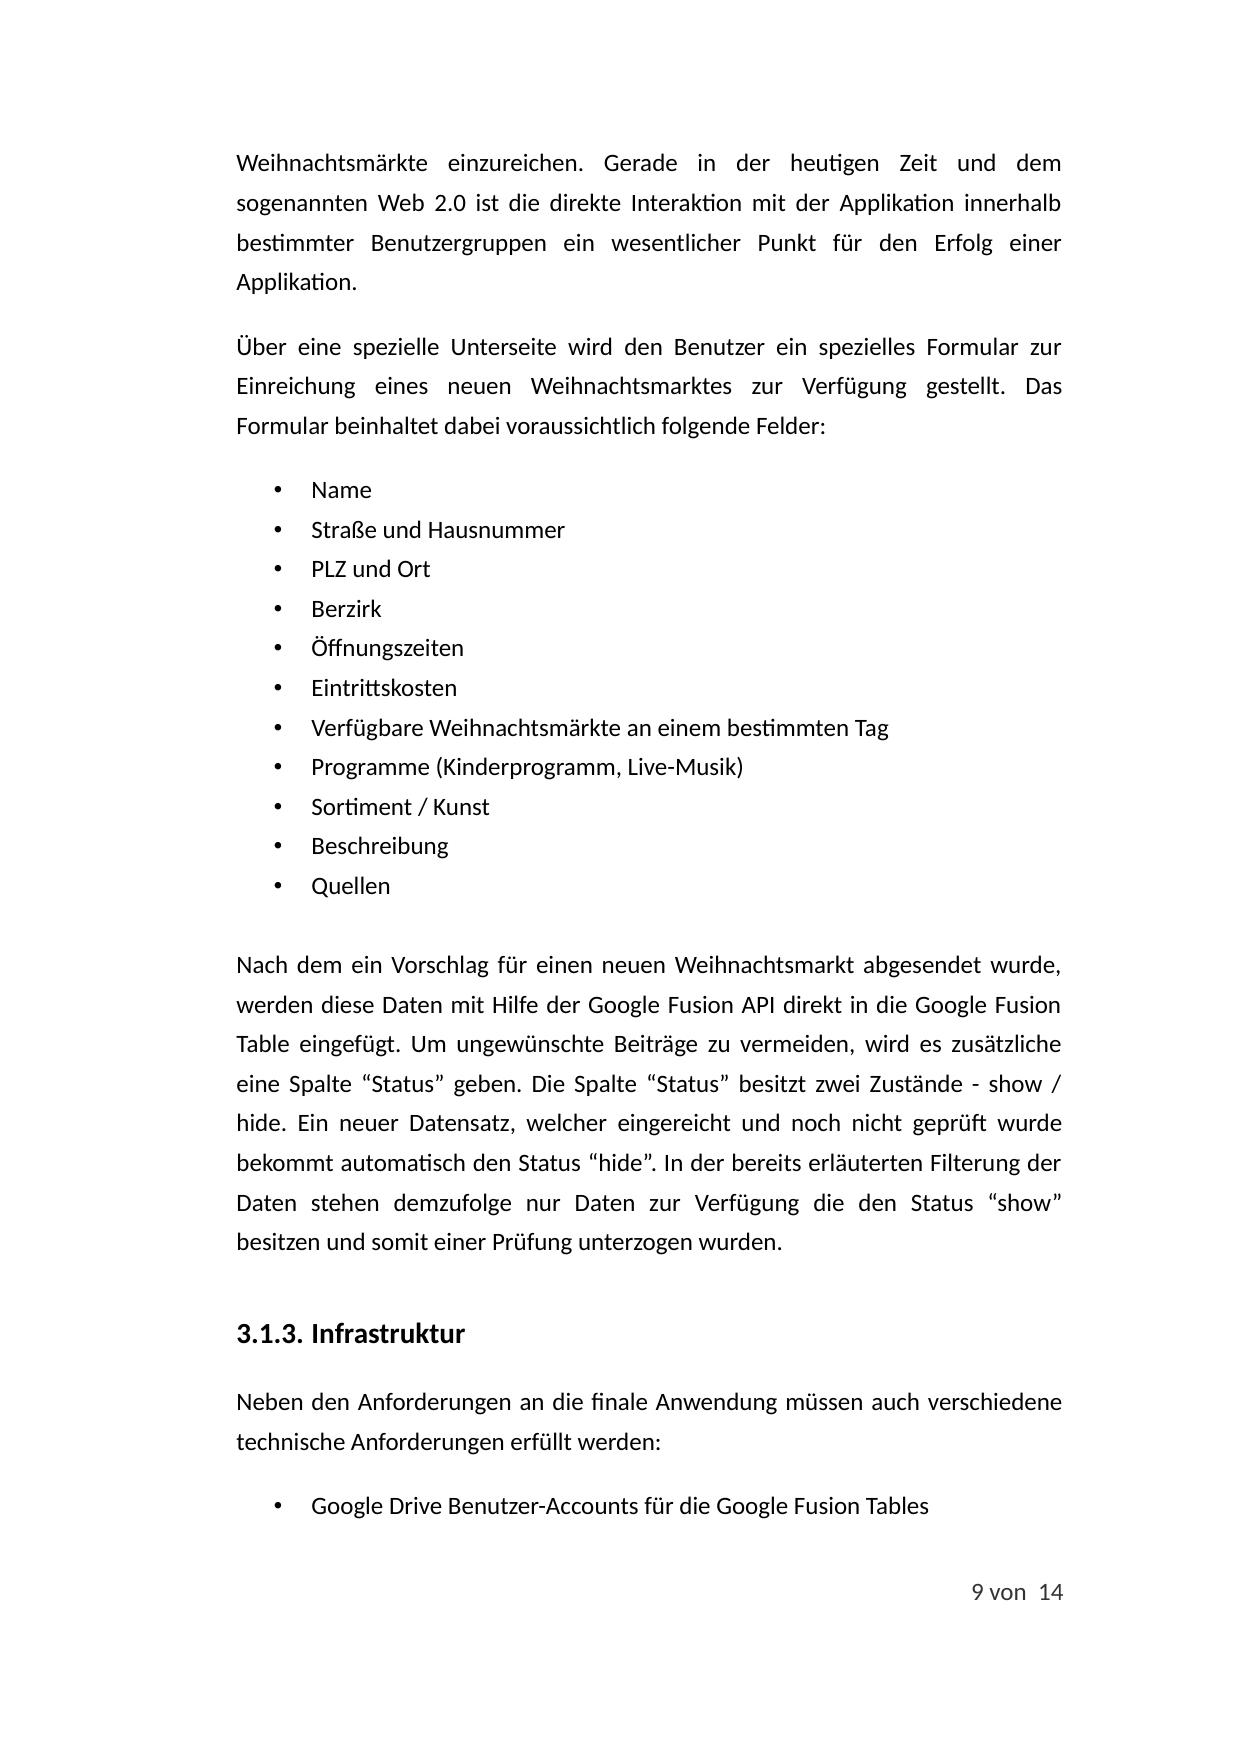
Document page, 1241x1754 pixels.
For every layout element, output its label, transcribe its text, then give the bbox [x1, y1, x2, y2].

text Weihnachtsmärkte einzureichen. Gerade in der heutigen Zeit und dem sogenannten Web 2.0 ist die direkte Interaktion mit der Applikation innerhalb bestimmter Benutzergruppen ein wesentlicher Punkt für den Erfolg einer Applikation. [236, 148, 1063, 297]
list Name [274, 474, 1063, 505]
list Quellen [274, 870, 1063, 901]
list Öffnungszeiten [274, 633, 1063, 663]
subtitle Infrastruktur [236, 1316, 1063, 1351]
list Beschreibung [274, 831, 1063, 861]
list PLZ und Ort [274, 553, 1063, 584]
text Neben den Anforderungen an die finale Anwendung müssen auch verschiedene technische Anforderungen erfüllt werden: [236, 1387, 1063, 1457]
list Verfügbare Weihnachtsmärkte an einem bestimmten Tag [274, 712, 1063, 742]
list Straße und Hausnummer [274, 514, 1063, 544]
text Über eine spezielle Unterseite wird den Benutzer ein spezielles Formular zur Einreichung eines neuen Weihnachtsmarktes zur Verfügung gestellt. Das Formular beinhaltet dabei voraussichtlich folgende Felder: [236, 331, 1063, 440]
list Berzirk [274, 593, 1063, 623]
list Eintrittskosten [274, 672, 1063, 703]
text Nach dem ein Vorschlag für einen neuen Weihnachtsmarkt abgesendet wurde, werden diese Daten mit Hilfe der Google Fusion API direkt in die Google Fusion Table eingefügt. Um ungewünschte Beiträge zu vermeiden, wird es zusätzliche eine Spalte “Status” geben. Die Spalte “Status” besitzt zwei Zustände - show / hide. Ein neuer Datensatz, welcher eingereicht und noch nicht geprüft wurde bekommt automatisch den Status “hide”. In der bereits erläuterten Filterung der Daten stehen demzufolge nur Daten zur Verfügung die den Status “show” besitzen und somit einer Prüfung unterzogen wurden. [236, 949, 1063, 1257]
list Programme (Kinderprogramm, Live-Musik) [274, 751, 1063, 782]
list Sortiment / Kunst [274, 791, 1063, 821]
list Google Drive Benutzer-Accounts für die Google Fusion Tables [274, 1491, 1063, 1521]
